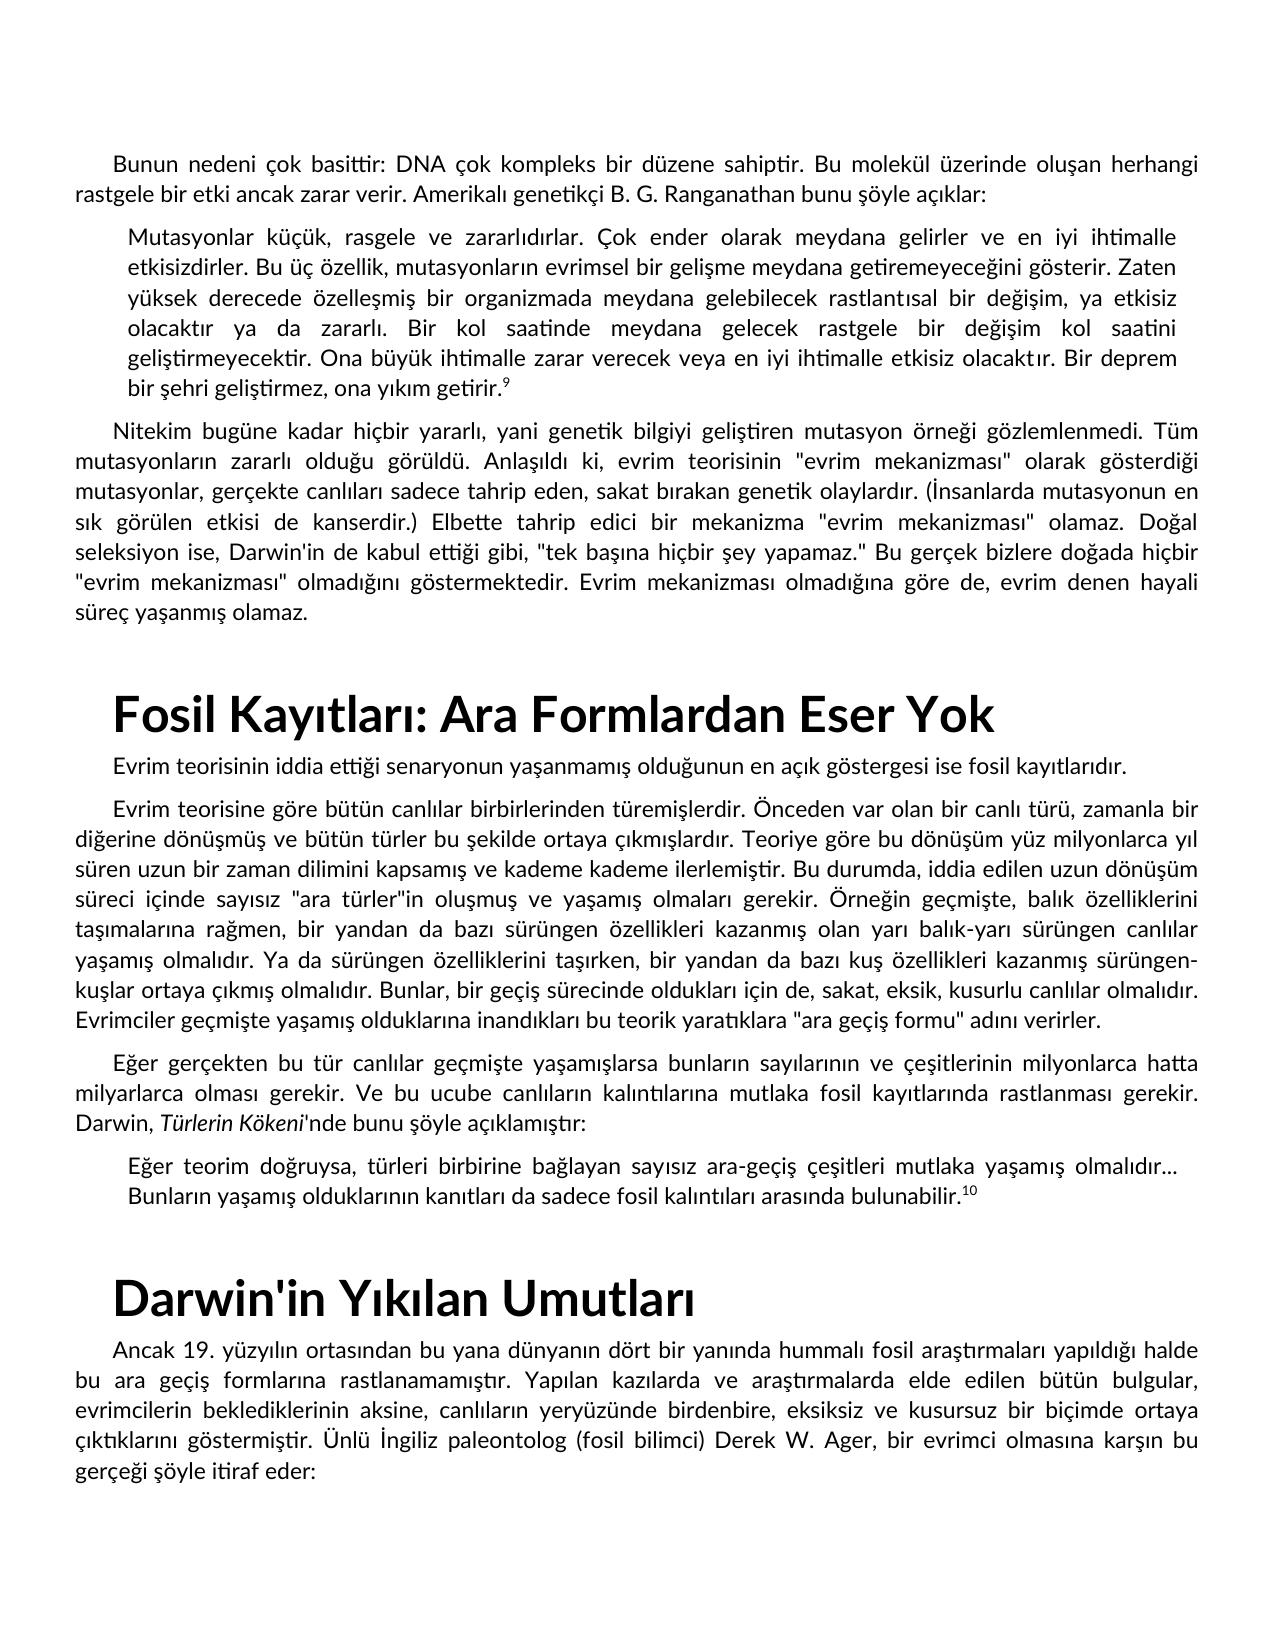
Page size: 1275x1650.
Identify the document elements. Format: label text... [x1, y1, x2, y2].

text Mutasyonlar küçük, rasgele ve zararlıdırlar. Çok ender olarak meydana gelirler ve en iyi ihtimalle etkisizdirler. Bu üç özellik, mutasyonların evrimsel bir gelişme meydana getiremeyeceğini gösterir. Zaten yüksek derecede özelleşmiş bir organizmada meydana gelebilecek rastlantısal bir değişim, ya etkisiz olacaktır ya da zararlı. Bir kol saatinde meydana gelecek rastgele bir değişim kol saatini geliştirmeyecektir. Ona büyük ihtimalle zarar verecek veya en iyi ihtimalle etkisiz olacaktır. Bir deprem bir şehri geliştirmez, ona yıkım getirir.9 [127, 223, 1177, 401]
text Ancak 19. yüzyılın ortasından bu yana dünyanın dört bir yanında hummalı fosil araştırmaları yapıldığı halde bu ara geçiş formlarına rastlanamamıştır. Yapılan kazılarda ve araştırmalarda elde edilen bütün bulgular, evrimcilerin beklediklerinin aksine, canlıların yeryüzünde birdenbire, eksiksiz ve kusursuz bir biçimde ortaya çıktıklarını göstermiştir. Ünlü İngiliz paleontolog (fosil bilimci) Derek W. Ager, bir evrimci olmasına karşın bu gerçeği şöyle itiraf eder: [75, 1336, 1200, 1484]
subtitle Fosil Kayıtları: Ara Formlardan Eser Yok [112, 683, 1200, 743]
text Evrim teorisine göre bütün canlılar birbirlerinden türemişlerdir. Önceden var olan bir canlı türü, zamanla bir diğerine dönüşmüş ve bütün türler bu şekilde ortaya çıkmışlardır. Teoriye göre bu dönüşüm yüz milyonlarca yıl süren uzun bir zaman dilimini kapsamış ve kademe kademe ilerlemiştir. Bu durumda, iddia edilen uzun dönüşüm süreci içinde sayısız "ara türler"in oluşmuş ve yaşamış olmaları gerekir. Örneğin geçmişte, balık özelliklerini taşımalarına rağmen, bir yandan da bazı sürüngen özellikleri kazanmış olan yarı balık-yarı sürüngen canlılar yaşamış olmalıdır. Ya da sürüngen özelliklerini taşırken, bir yandan da bazı kuş özellikleri kazanmış sürüngen-kuşlar ortaya çıkmış olmalıdır. Bunlar, bir geçiş sürecinde oldukları için de, sakat, eksik, kusurlu canlılar olmalıdır. Evrimciler geçmişte yaşamış olduklarına inandıkları bu teorik yaratıklara "ara geçiş formu" adını verirler. [75, 794, 1200, 1033]
text Bunun nedeni çok basittir: DNA çok kompleks bir düzene sahiptir. Bu molekül üzerinde oluşan herhangi rastgele bir etki ancak zarar verir. Amerikalı genetikçi B. G. Ranganathan bunu şöyle açıklar: [75, 150, 1200, 208]
text Eğer gerçekten bu tür canlılar geçmişte yaşamışlarsa bunların sayılarının ve çeşitlerinin milyonlarca hatta milyarlarca olması gerekir. Ve bu ucube canlıların kalıntılarına mutlaka fosil kayıtlarında rastlanması gerekir. Darwin, Türlerin Kökeni'nde bunu şöyle açıklamıştır: [75, 1048, 1200, 1136]
text Evrim teorisinin iddia ettiği senaryonun yaşanmamış olduğunun en açık göstergesi ise fosil kayıtlarıdır. [75, 752, 1200, 779]
text Nitekim bugüne kadar hiçbir yararlı, yani genetik bilgiyi geliştiren mutasyon örneği gözlemlenmedi. Tüm mutasyonların zararlı olduğu görüldü. Anlaşıldı ki, evrim teorisinin "evrim mekanizması" olarak gösterdiği mutasyonlar, gerçekte canlıları sadece tahrip eden, sakat bırakan genetik olaylardır. (İnsanlarda mutasyonun en sık görülen etkisi de kanserdir.) Elbette tahrip edici bir mekanizma "evrim mekanizması" olamaz. Doğal seleksiyon ise, Darwin'in de kabul ettiği gibi, "tek başına hiçbir şey yapamaz." Bu gerçek bizlere doğada hiçbir "evrim mekanizması" olmadığını göstermektedir. Evrim mekanizması olmadığına göre de, evrim denen hayali süreç yaşanmış olamaz. [75, 417, 1200, 625]
text Eğer teorim doğruysa, türleri birbirine bağlayan sayısız ara-geçiş çeşitleri mutlaka yaşamış olmalıdır... Bunların yaşamış olduklarının kanıtları da sadece fosil kalıntıları arasında bulunabilir.10 [127, 1152, 1177, 1209]
subtitle Darwin'in Yıkılan Umutları [112, 1267, 1200, 1327]
